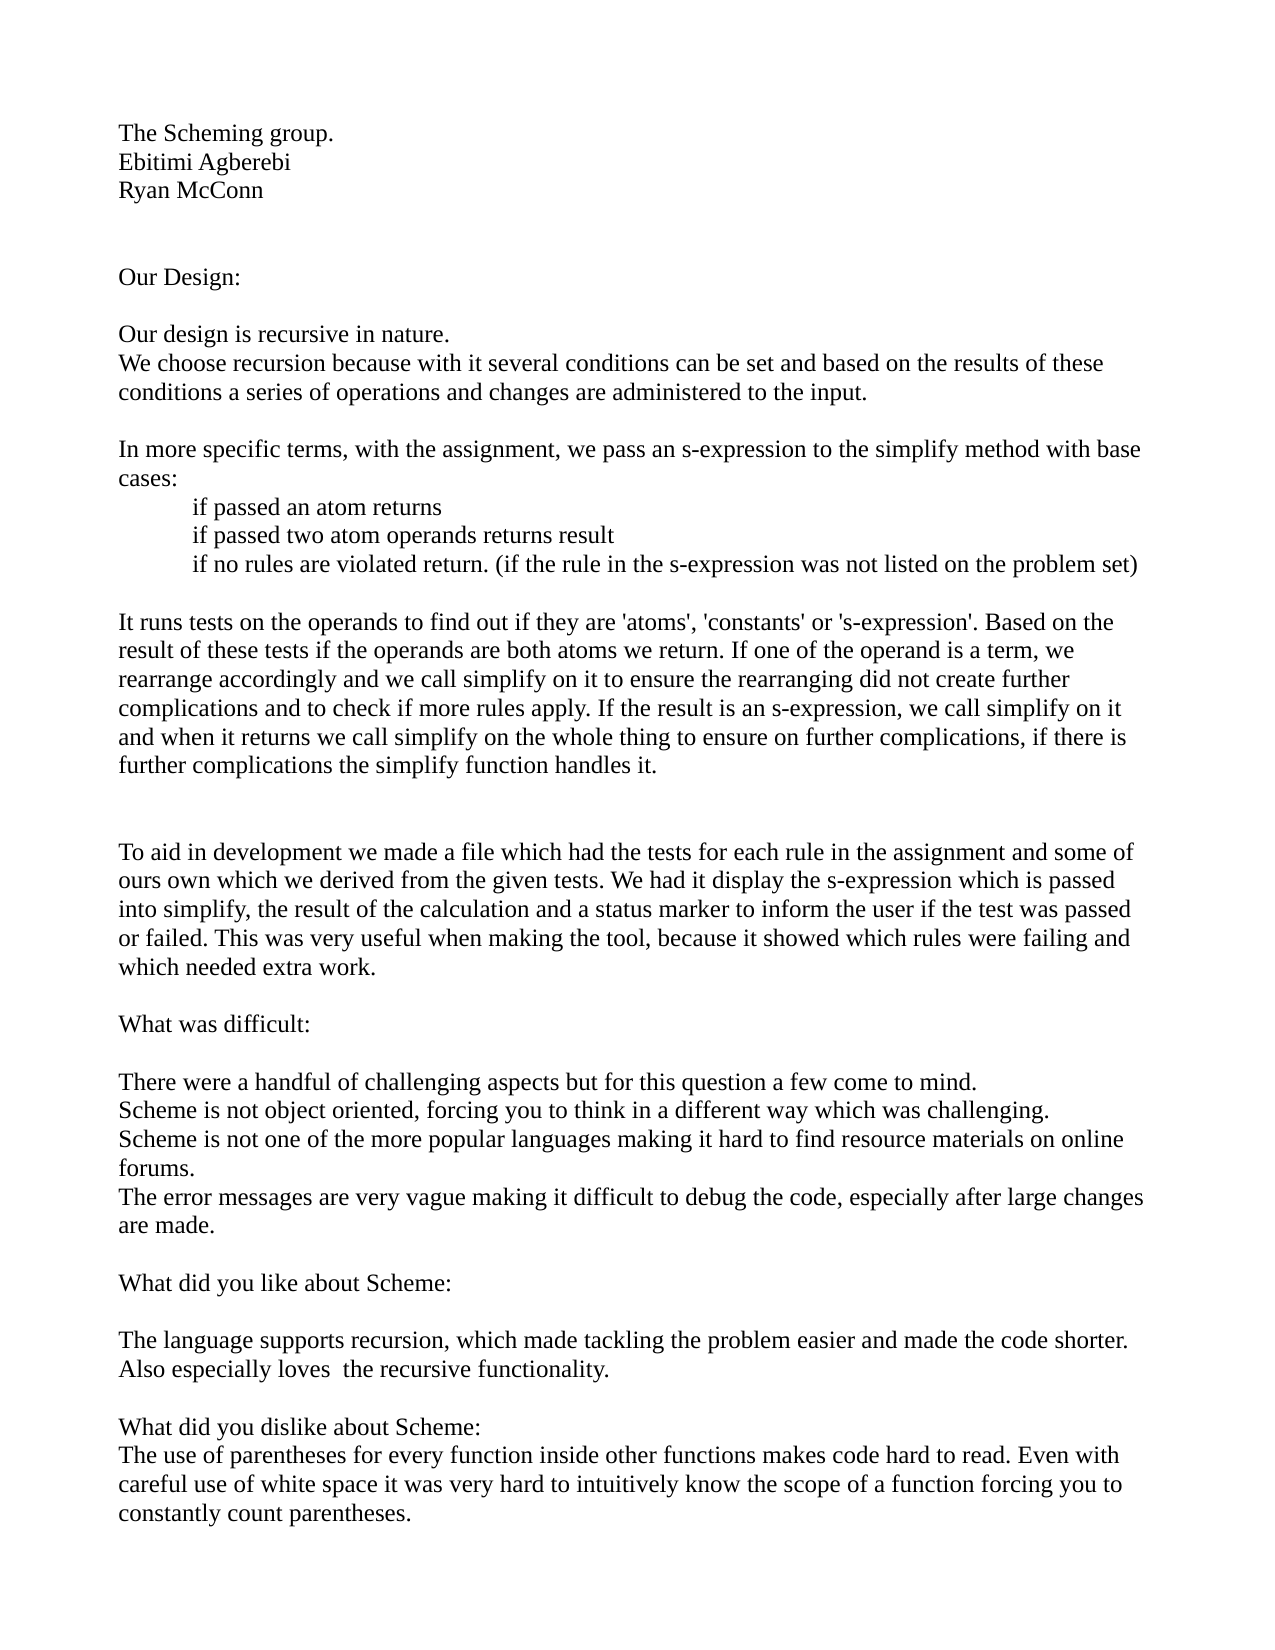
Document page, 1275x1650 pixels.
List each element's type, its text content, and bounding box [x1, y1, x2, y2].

text Scheme is not object oriented, forcing you to think in a different way which was challenging. [118, 1096, 1157, 1124]
text Ebitimi Agberebi [118, 147, 1157, 176]
text Also especially loves the recursive functionality. [118, 1354, 1157, 1383]
text What did you like about Scheme: [118, 1268, 1157, 1297]
text The use of parentheses for every function inside other functions makes code hard to read. Even with careful use of white space it was very hard to intuitively know the scope of a function forcing you to constantly count parentheses. [118, 1441, 1157, 1527]
text if no rules are violated return. (if the rule in the s-expression was not listed on the problem set) [118, 549, 1157, 578]
text In more specific terms, with the assignment, we pass an s-expression to the simplify method with base cases: [118, 434, 1157, 492]
text if passed an atom returns [118, 492, 1157, 521]
text The Scheming group. [118, 118, 1157, 147]
text Our design is recursive in nature. [118, 319, 1157, 348]
text The error messages are very vague making it difficult to debug the code, especially after large changes are made. [118, 1182, 1157, 1239]
text The language supports recursion, which made tackling the problem easier and made the code shorter. [118, 1326, 1157, 1354]
text We choose recursion because with it several conditions can be set and based on the results of these conditions a series of operations and changes are administered to the input. [118, 348, 1157, 406]
text What did you dislike about Scheme: [118, 1412, 1157, 1441]
text Scheme is not one of the more popular languages making it hard to find resource materials on online forums. [118, 1124, 1157, 1182]
text Ryan McConn [118, 176, 1157, 204]
text There were a handful of challenging aspects but for this question a few come to mind. [118, 1067, 1157, 1096]
text What was difficult: [118, 1009, 1157, 1038]
text To aid in development we made a file which had the tests for each rule in the assignment and some of ours own which we derived from the given tests. We had it display the s-expression which is passed into simplify, the result of the calculation and a status marker to inform the user if the test was passed or failed. This was very useful when making the tool, because it showed which rules were failing and which needed extra work. [118, 837, 1157, 981]
text if passed two atom operands returns result [118, 521, 1157, 549]
text It runs tests on the operands to find out if they are 'atoms', 'constants' or 's-expression'. Based on the result of these tests if the operands are both atoms we return. If one of the operand is a term, we rearrange accordingly and we call simplify on it to ensure the rearranging did not create further complications and to check if more rules apply. If the result is an s-expression, we call simplify on it and when it returns we call simplify on the whole thing to ensure on further complications, if there is further complications the simplify function handles it. [118, 607, 1157, 779]
text Our Design: [118, 262, 1157, 291]
